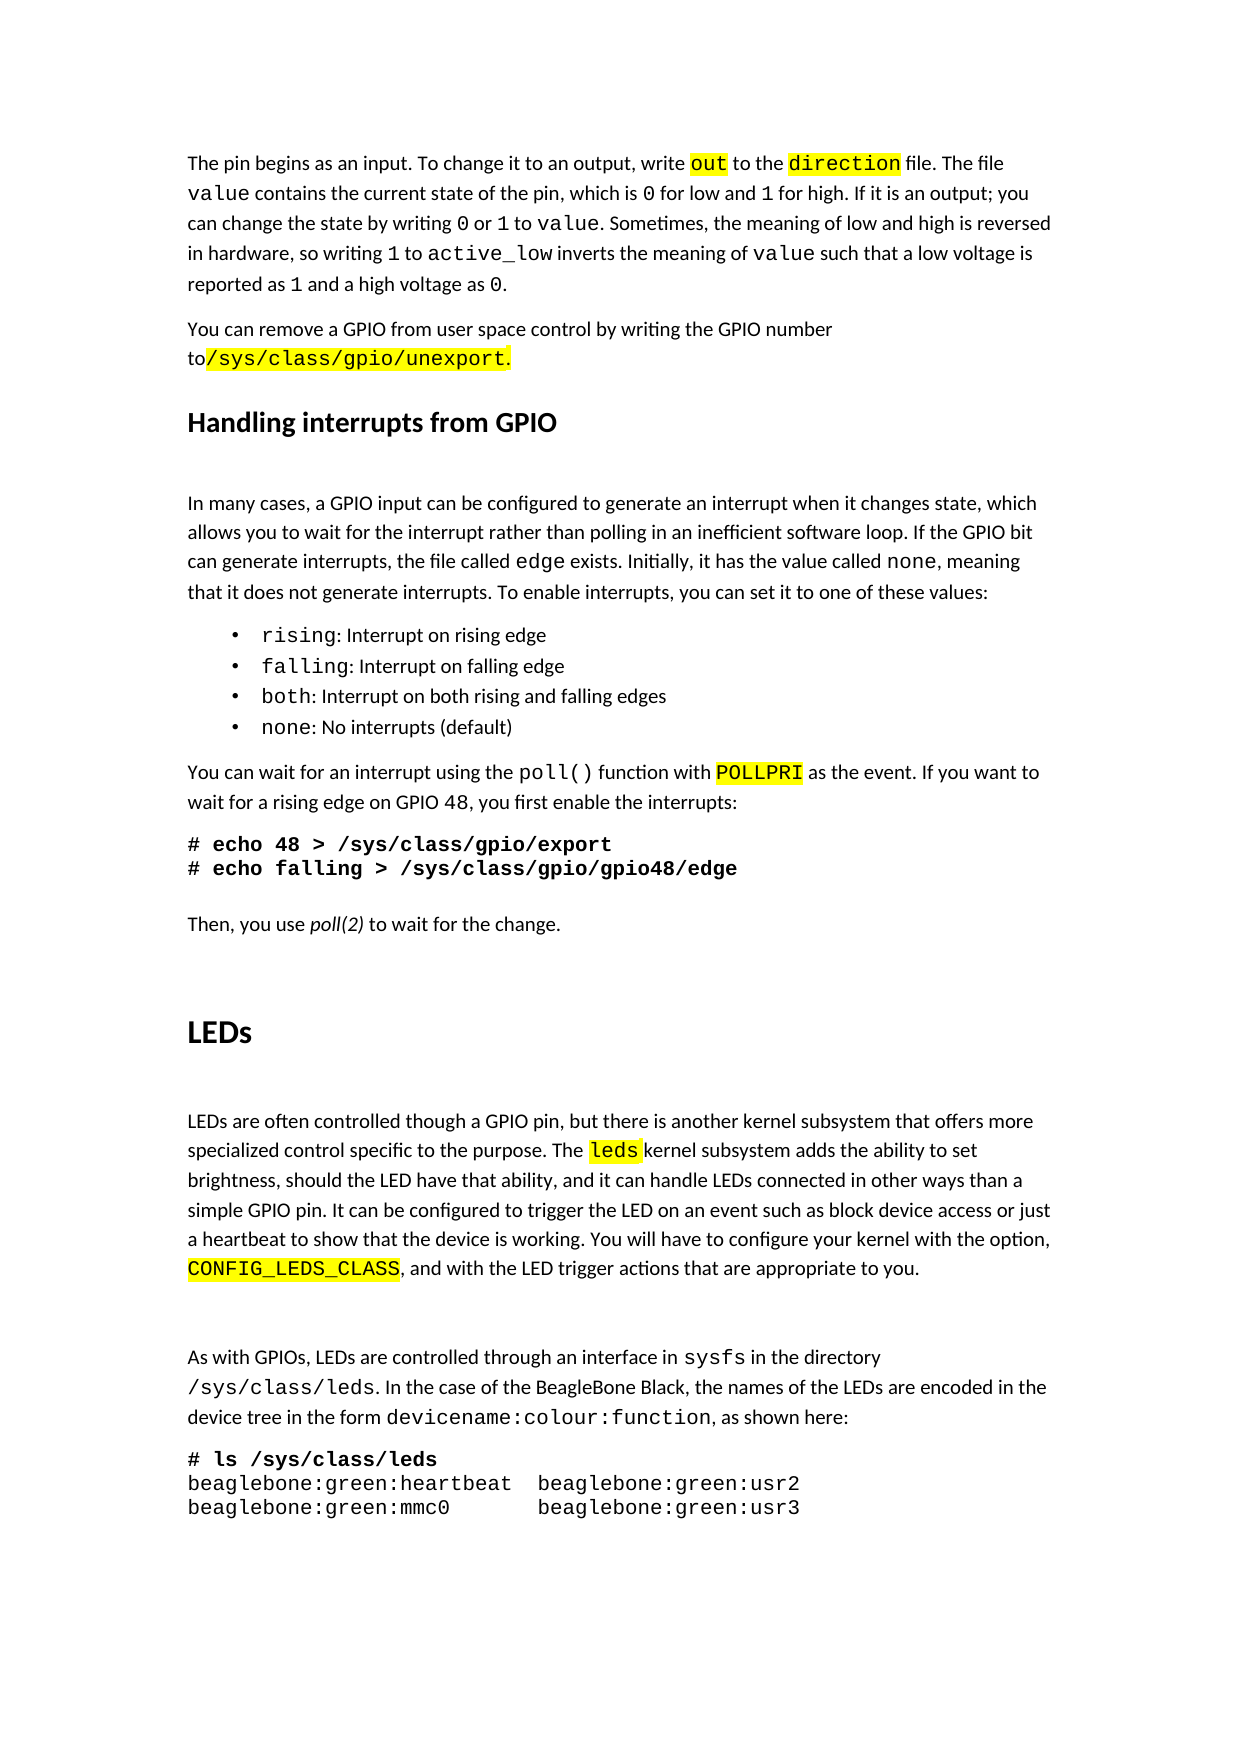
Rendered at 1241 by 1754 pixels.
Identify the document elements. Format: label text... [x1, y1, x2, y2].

text You can wait for an interrupt using the poll() function with POLLPRI as the event. If you want to wait for a rising edge on GPIO 48, you first enable the interrupts: [187, 759, 1053, 816]
list none: No interrupts (default) [232, 714, 1053, 740]
list falling: Interrupt on falling edge [232, 653, 1053, 679]
text As with GPIOs, LEDs are controlled through an interface in sysfs in the directory /sys/class/leds. In the case of the BeagleBone Black, the names of the LEDs are encoded in the device tree in the form devicename:colour:function, as shown here: [187, 1344, 1053, 1431]
text You can remove a GPIO from user space control by writing the GPIO number to/sys/class/gpio/unexport. [187, 316, 1053, 371]
subtitle LEDs [187, 1011, 1053, 1052]
text The pin begins as an input. To change it to an output, write out to the direction file. The file value contains the current state of the pin, which is 0 for low and 1 for high. If it is an output; you can change the state by writing 0 or 1 to value. Sometimes, the meaning of low and high is reversed in hardware, so writing 1 to active_low inverts the meaning of value such that a low voltage is reported as 1 and a high voltage as 0. [187, 150, 1053, 297]
list both: Interrupt on both rising and falling edges [232, 683, 1053, 710]
text LEDs are often controlled though a GPIO pin, but there is another kernel subsystem that offers more specialized control specific to the purpose. The leds kernel subsystem adds the ability to set brightness, should the LED have that ability, and it can handle LEDs connected in other ways than a simple GPIO pin. It can be configured to trigger the LED on an event such as block device access or just a heartbeat to show that the device is working. You will have to configure your kernel with the option, CONFIG_LEDS_CLASS, and with the LED trigger actions that are appropriate to you. [187, 1108, 1053, 1282]
text beaglebone:green:mmc0 beaglebone:green:usr3 [187, 1497, 1053, 1520]
text # echo 48 > /sys/class/gpio/export [187, 834, 1053, 858]
text # echo falling > /sys/class/gpio/gpio48/edge [187, 858, 1053, 881]
text Then, you use poll(2) to wait for the change. [187, 911, 1053, 936]
list rising: Interrupt on rising edge [232, 623, 1053, 649]
text In many cases, a GPIO input can be configured to generate an interrupt when it changes state, which allows you to wait for the interrupt rather than polling in an inefficient software loop. If the GPIO bit can generate interrupts, the file called edge exists. Initially, it has the value called none, meaning that it does not generate interrupts. To enable interrupts, you can set it to one of these values: [187, 490, 1053, 604]
subtitle Handling interrupts from GPIO [187, 404, 1053, 440]
text beaglebone:green:heartbeat beaglebone:green:usr2 [187, 1473, 1053, 1497]
text # ls /sys/class/leds [187, 1449, 1053, 1473]
